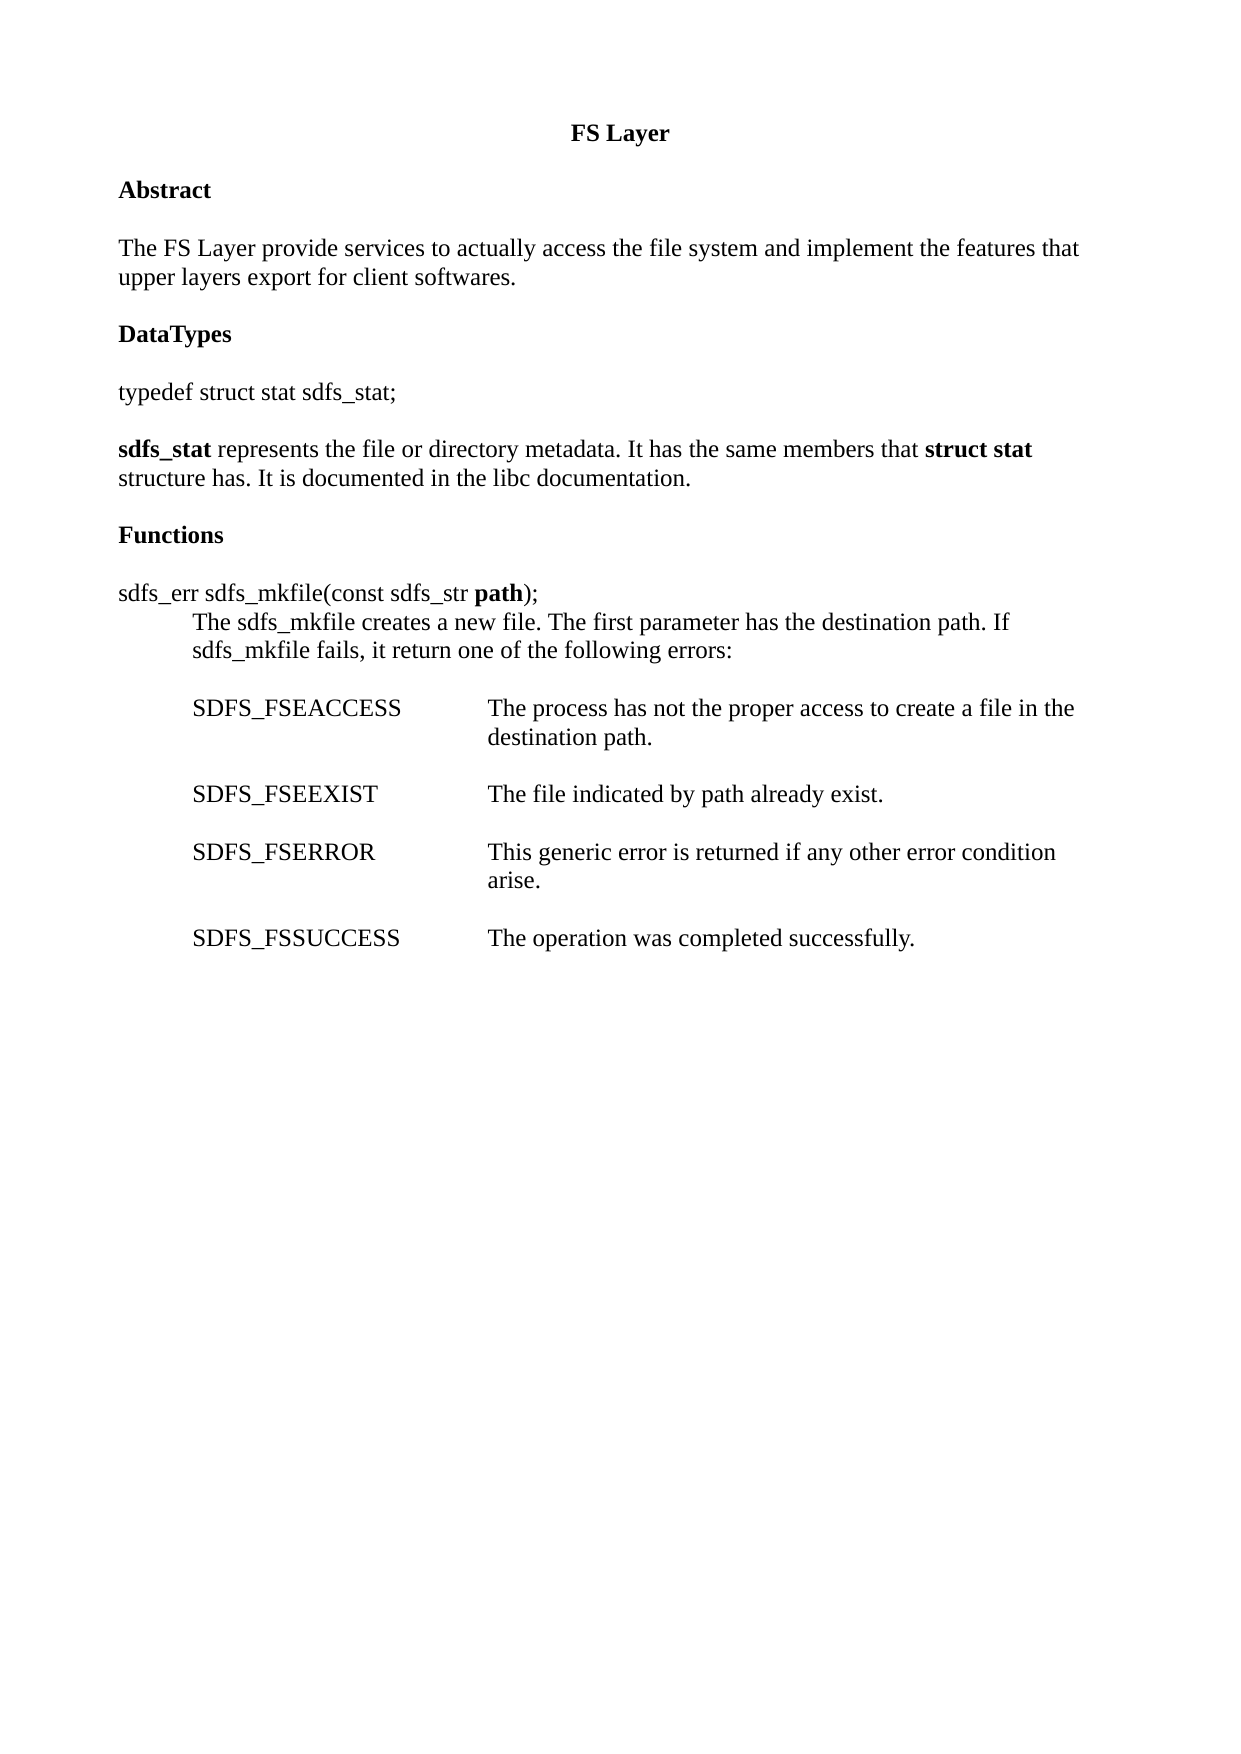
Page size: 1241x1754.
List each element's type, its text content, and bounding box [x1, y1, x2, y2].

text SDFS_FSEACCESS The process has not the proper access to create a file in the destination path. [118, 693, 1122, 751]
text typedef struct stat sdfs_stat; [118, 377, 1122, 406]
text SDFS_FSERROR This generic error is returned if any other error condition arise. [118, 837, 1122, 894]
text sdfs_err sdfs_mkfile(const sdfs_str path); [118, 578, 1122, 607]
text The sdfs_mkfile creates a new file. The first parameter has the destination path. If sdfs_mkfile fails, it return one of the following errors: [118, 607, 1122, 664]
text The FS Layer provide services to actually access the file system and implement the features that upper layers export for client softwares. [118, 233, 1122, 291]
text Abstract [118, 176, 1122, 204]
text SDFS_FSSUCCESS The operation was completed successfully. [118, 923, 1122, 952]
text SDFS_FSEEXIST The file indicated by path already exist. [118, 779, 1122, 808]
text FS Layer [118, 118, 1122, 147]
text DataTypes [118, 319, 1122, 348]
text Functions [118, 521, 1122, 549]
text sdfs_stat represents the file or directory metadata. It has the same members that struct stat structure has. It is documented in the libc documentation. [118, 434, 1122, 492]
